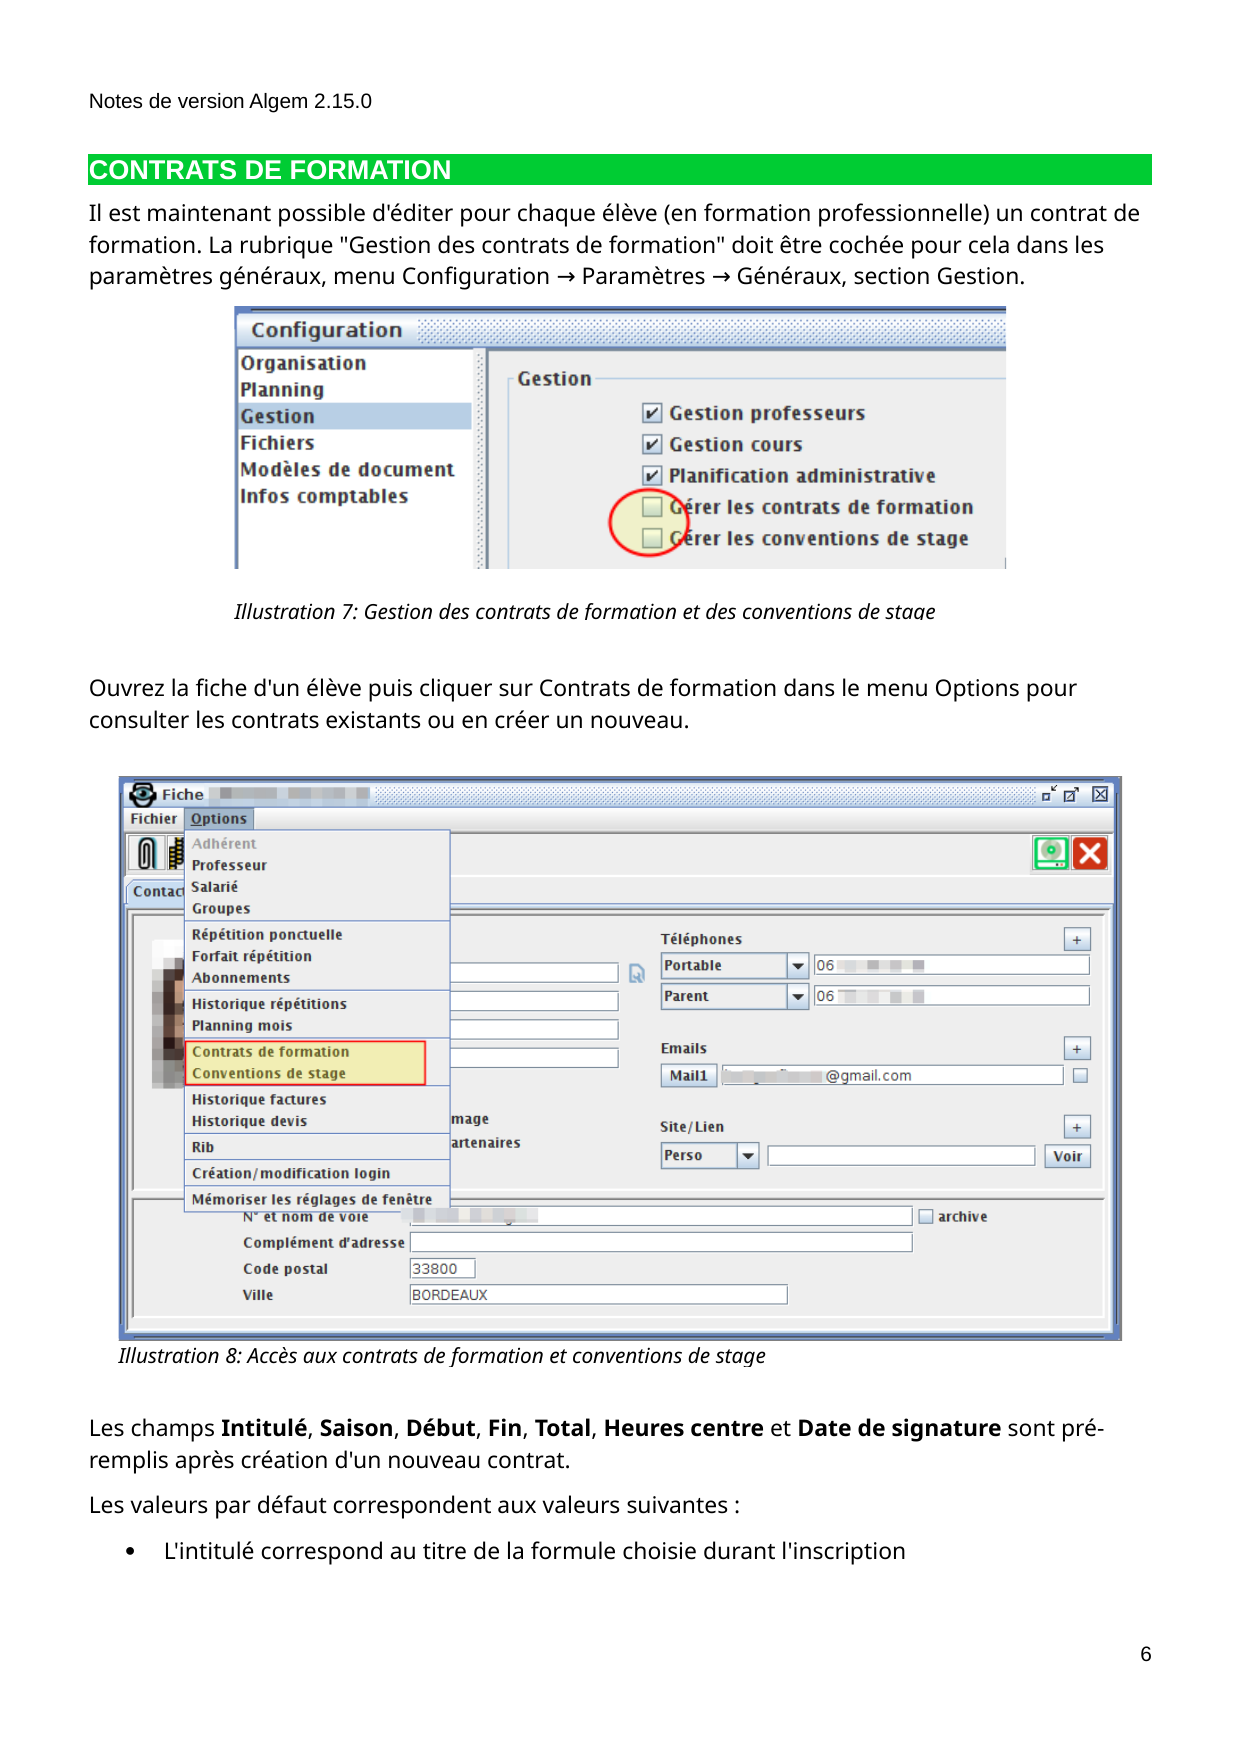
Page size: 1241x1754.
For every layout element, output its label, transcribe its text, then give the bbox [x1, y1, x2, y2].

picture [118, 776, 1123, 1341]
subtitle CONTRATS DE FORMATION [88, 154, 1152, 185]
text Les valeurs par défaut correspondent aux valeurs suivantes : [88, 1489, 1152, 1521]
text Illustration 8: Accès aux contrats de formation et conventions de stage [118, 1341, 1122, 1366]
picture [234, 306, 1007, 569]
list L'intitulé correspond au titre de la formule choisie durant l'inscription [126, 1535, 1152, 1566]
text Il est maintenant possible d'éditer pour chaque élève (en formation professionnelle) un contrat de formation. La rubrique "Gestion des contrats de formation" doit être cochée pour cela dans les paramètres généraux, menu Configuration → Paramètres → Généraux, section Gestion. [88, 197, 1152, 291]
text Ouvrez la fiche d'un élève puis cliquer sur Contrats de formation dans le menu Options pour consulter les contrats existants ou en créer un nouveau. [88, 672, 1152, 735]
text Illustration 7: Gestion des contrats de formation et des conventions de stage [234, 569, 1006, 620]
text Les champs Intitulé, Saison, Début, Fin, Total, Heures centre et Date de signature sont pré-remplis après création d'un nouveau contrat. [88, 1412, 1152, 1475]
